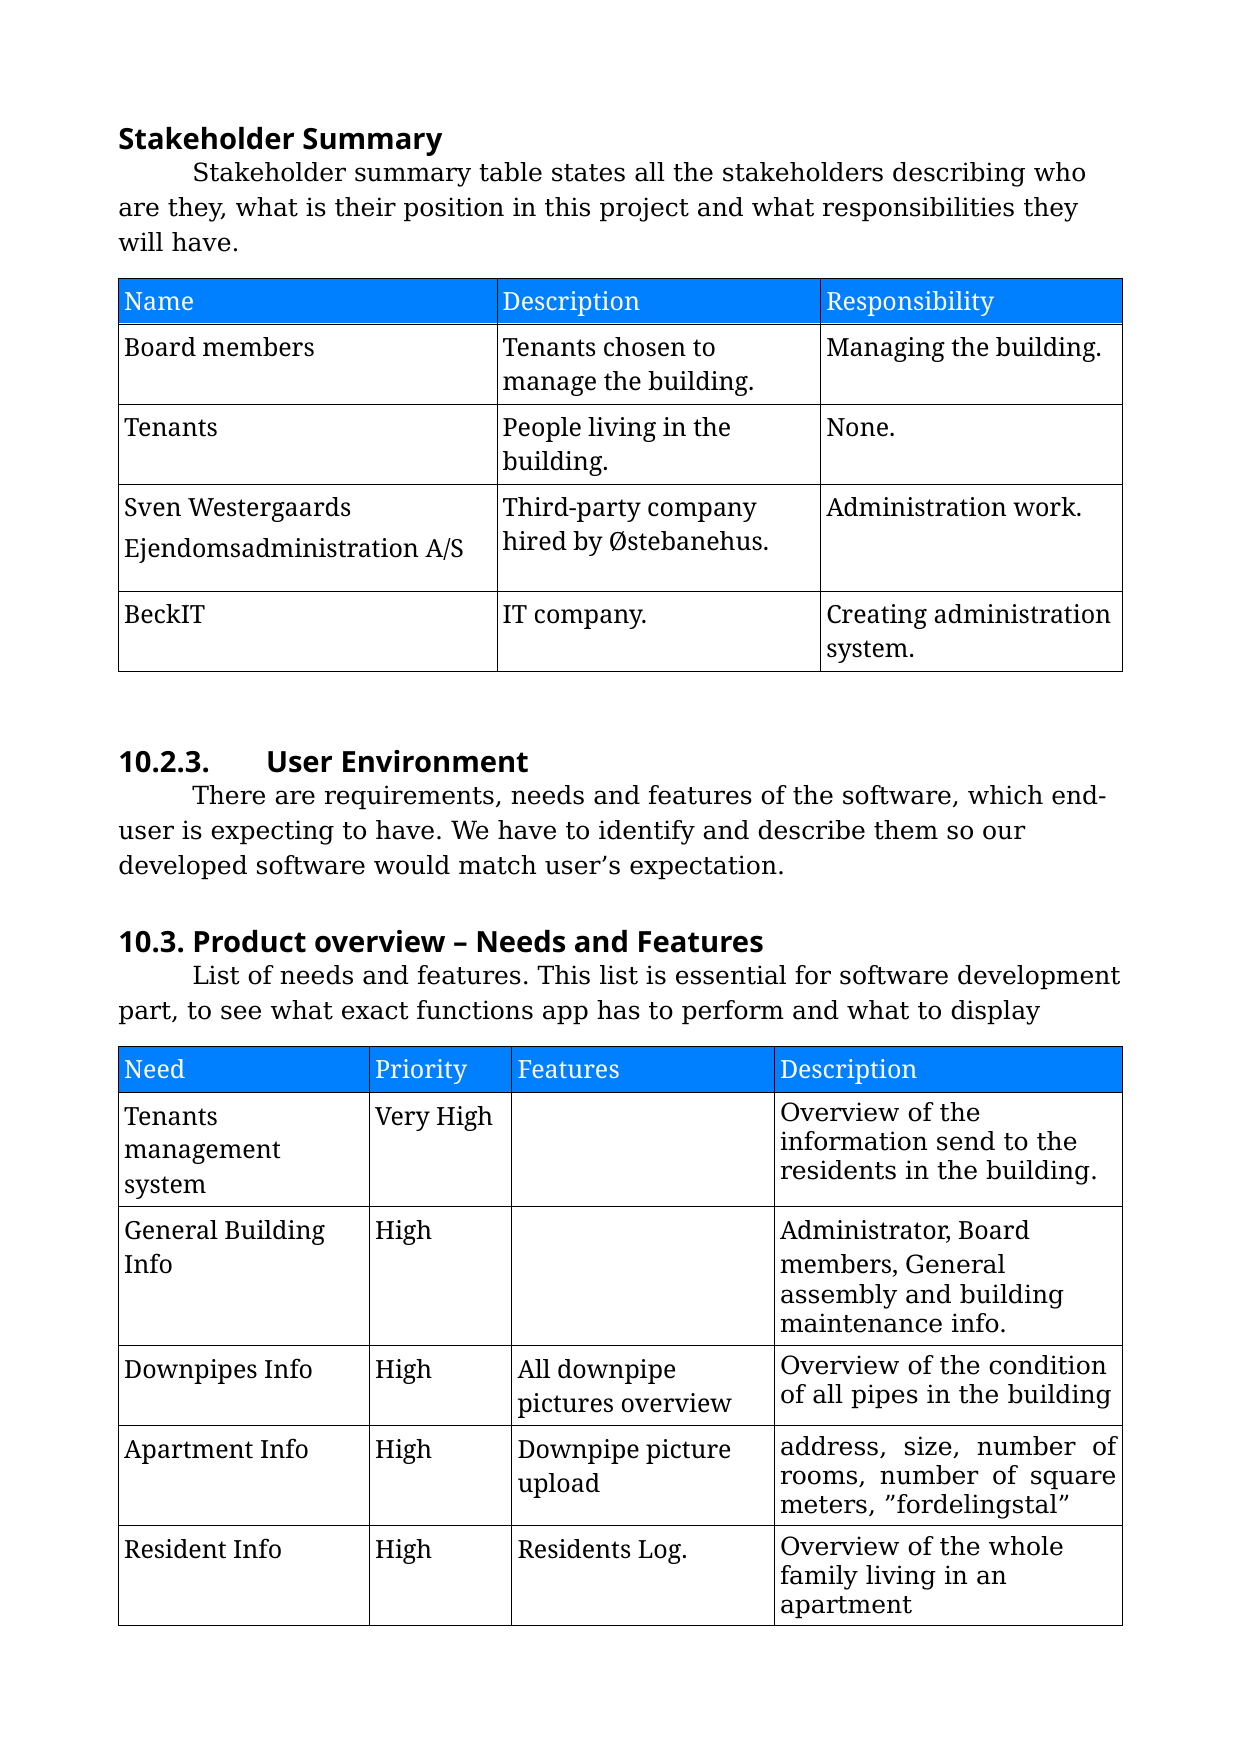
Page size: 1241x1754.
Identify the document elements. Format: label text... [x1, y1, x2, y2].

text List of needs and features. This list is essential for software development part, to see what exact functions app has to perform and what to display [118, 961, 1122, 1025]
table_cell Resident Info [119, 1526, 369, 1625]
table_cell Tenants chosen to manage the building. [498, 325, 820, 403]
subtitle Product overview – Needs and Features [118, 922, 1122, 961]
table_cell Very High [370, 1093, 511, 1206]
table_cell People living in the building. [498, 405, 820, 484]
text Stakeholder summary table states all the stakeholders describing who are they, what is their position in this project and what responsibilities they will have. [118, 158, 1122, 257]
table_cell Sven Westergaards Ejendomsadministration A/S [119, 485, 497, 591]
table_cell BeckIT [119, 592, 497, 671]
table_cell address, size, number of rooms, number of square meters, ”fordelingstal” [775, 1426, 1122, 1525]
table_cell [512, 1093, 774, 1206]
table_header Priority [370, 1047, 511, 1092]
table_cell High [370, 1526, 511, 1625]
subtitle User Environment [118, 741, 1122, 781]
table_cell Board members [119, 325, 497, 403]
table_cell Apartment Info [119, 1426, 369, 1525]
table_header Responsibility [821, 279, 1122, 323]
table_cell All downpipe pictures overview [512, 1346, 774, 1425]
text There are requirements, needs and features of the software, which end-user is expecting to have. We have to identify and describe them so our developed software would match user’s expectation. [118, 781, 1122, 880]
table_cell High [370, 1346, 511, 1425]
table_cell High [370, 1426, 511, 1525]
table_cell Residents Log. [512, 1526, 774, 1625]
table_cell Managing the building. [821, 325, 1122, 403]
table_cell IT company. [498, 592, 820, 671]
table_cell Downpipes Info [119, 1346, 369, 1425]
table_cell Overview of the condition of all pipes in the building [775, 1346, 1122, 1425]
table_cell Administrator, Board members, General assembly and building maintenance info. [775, 1207, 1122, 1344]
table_cell Third-party company hired by Østebanehus. [498, 485, 820, 591]
table_cell Overview of the whole family living in an apartment [775, 1526, 1122, 1625]
table_header Description [775, 1047, 1122, 1092]
table_cell Administration work. [821, 485, 1122, 591]
table_cell [512, 1207, 774, 1344]
table_cell Creating administration system. [821, 592, 1122, 671]
table_header Name [119, 279, 497, 323]
table_cell Tenants [119, 405, 497, 484]
table_header Description [498, 279, 820, 323]
subtitle Stakeholder Summary [118, 118, 1122, 158]
table_cell General Building Info [119, 1207, 369, 1344]
table_header Need [119, 1047, 369, 1092]
table_cell None. [821, 405, 1122, 484]
table_cell Overview of the information send to the residents in the building. [775, 1093, 1122, 1206]
table_cell Tenants management system [119, 1093, 369, 1206]
table_header Features [512, 1047, 774, 1092]
table_cell Downpipe picture upload [512, 1426, 774, 1525]
table_cell High [370, 1207, 511, 1344]
